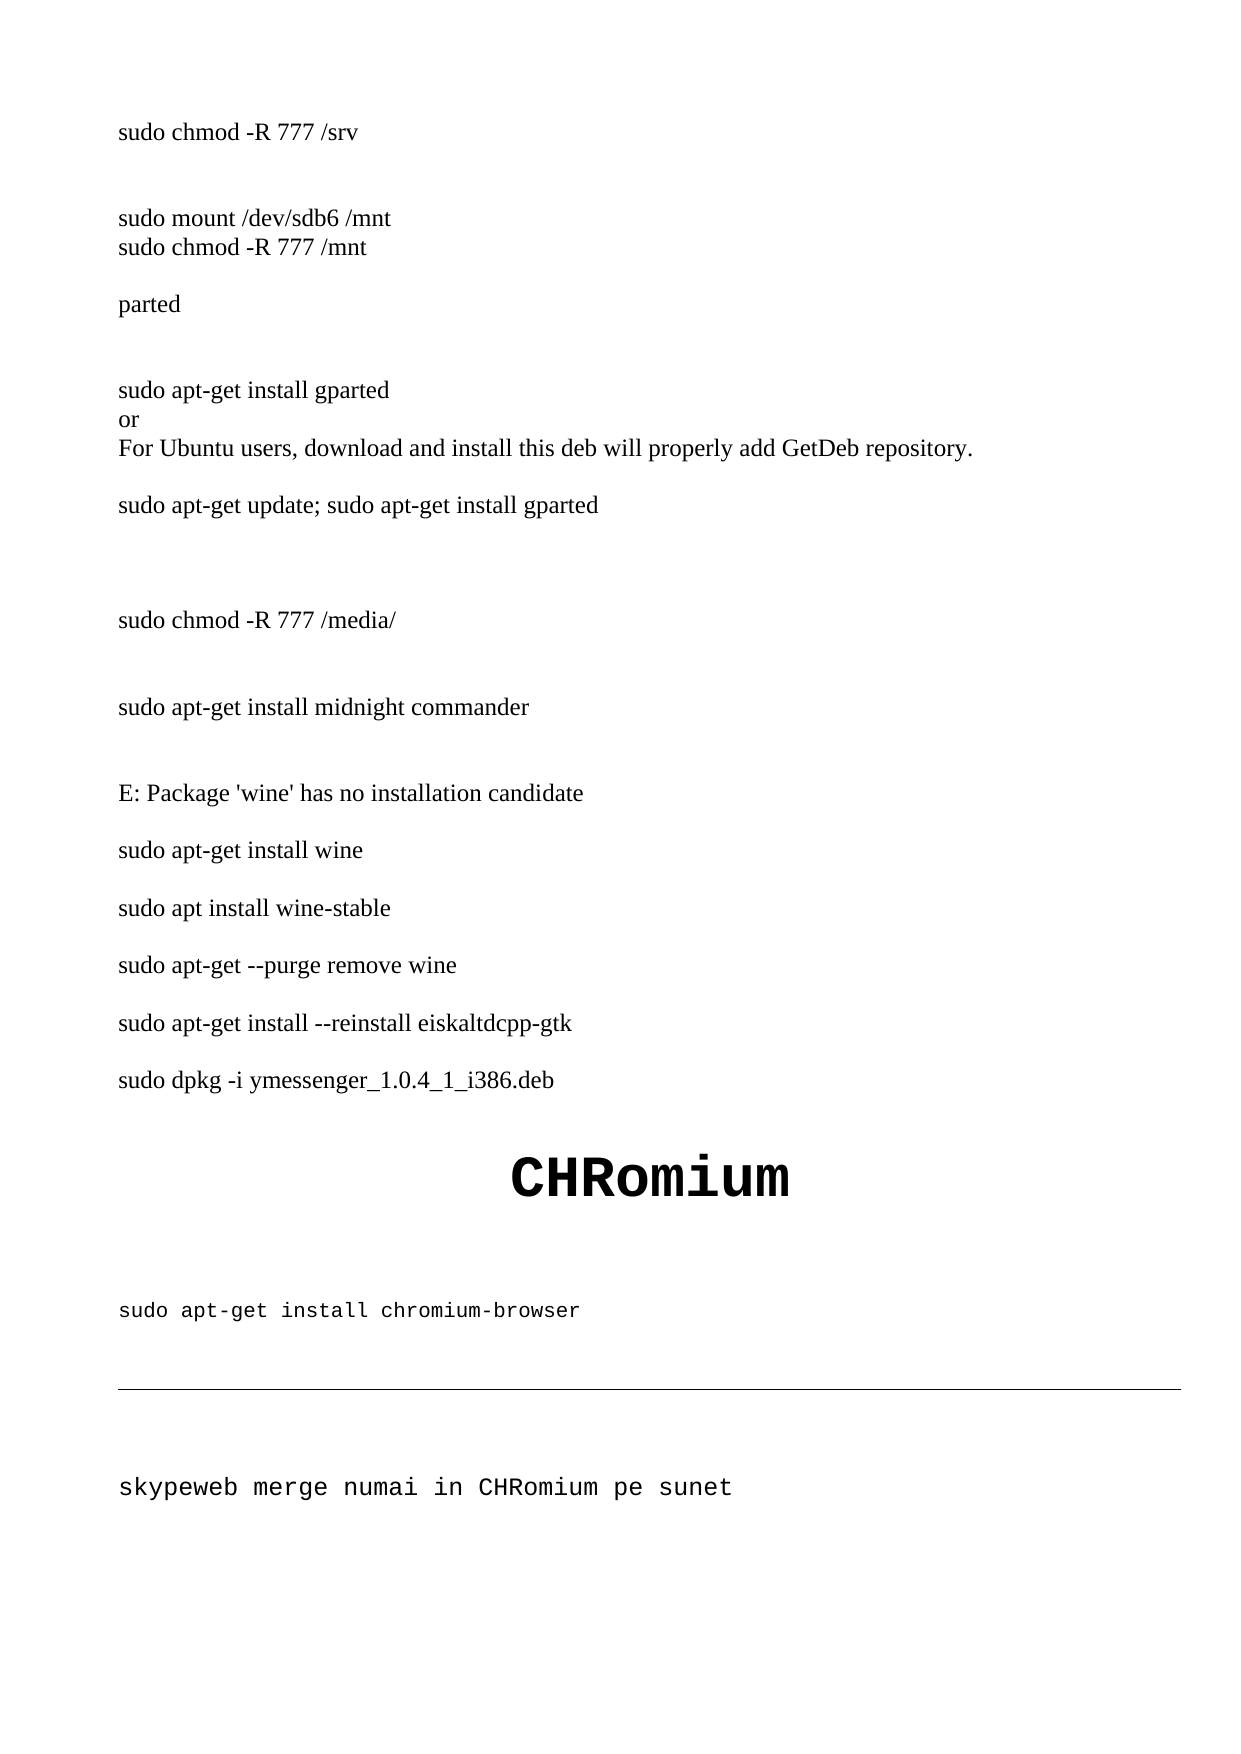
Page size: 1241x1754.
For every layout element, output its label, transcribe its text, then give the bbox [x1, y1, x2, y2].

text parted [118, 289, 1181, 318]
text sudo chmod -R 777 /mnt [118, 232, 1181, 260]
text sudo apt-get install midnight commander [118, 692, 1181, 720]
text sudo chmod -R 777 /media/ [118, 605, 1181, 634]
text sudo apt-get install --reinstall eiskaltdcpp-gtk [118, 1008, 1181, 1037]
text sudo apt-get install gparted [118, 375, 1181, 404]
text sudo apt-get --purge remove wine [118, 950, 1181, 979]
text sudo apt install wine-stable [118, 893, 1181, 922]
text sudo mount /dev/sdb6 /mnt [118, 203, 1181, 232]
text sudo dpkg -i ymessenger_1.0.4_1_i386.deb [118, 1065, 1181, 1094]
text sudo apt-get update; sudo apt-get install gparted [118, 490, 1181, 519]
text sudo apt-get install wine [118, 835, 1181, 864]
text skypeweb merge numai in CHRomium pe sunet [118, 1474, 1181, 1502]
text For Ubuntu users, download and install this deb will properly add GetDeb repository. [118, 433, 1181, 462]
text E: Package 'wine' has no installation candidate [118, 778, 1181, 807]
text sudo chmod -R 777 /srv [118, 117, 1181, 145]
text sudo apt-get install chromium-browser [118, 1300, 1181, 1324]
title CHRomium [118, 1148, 1181, 1214]
text or [118, 404, 1181, 433]
